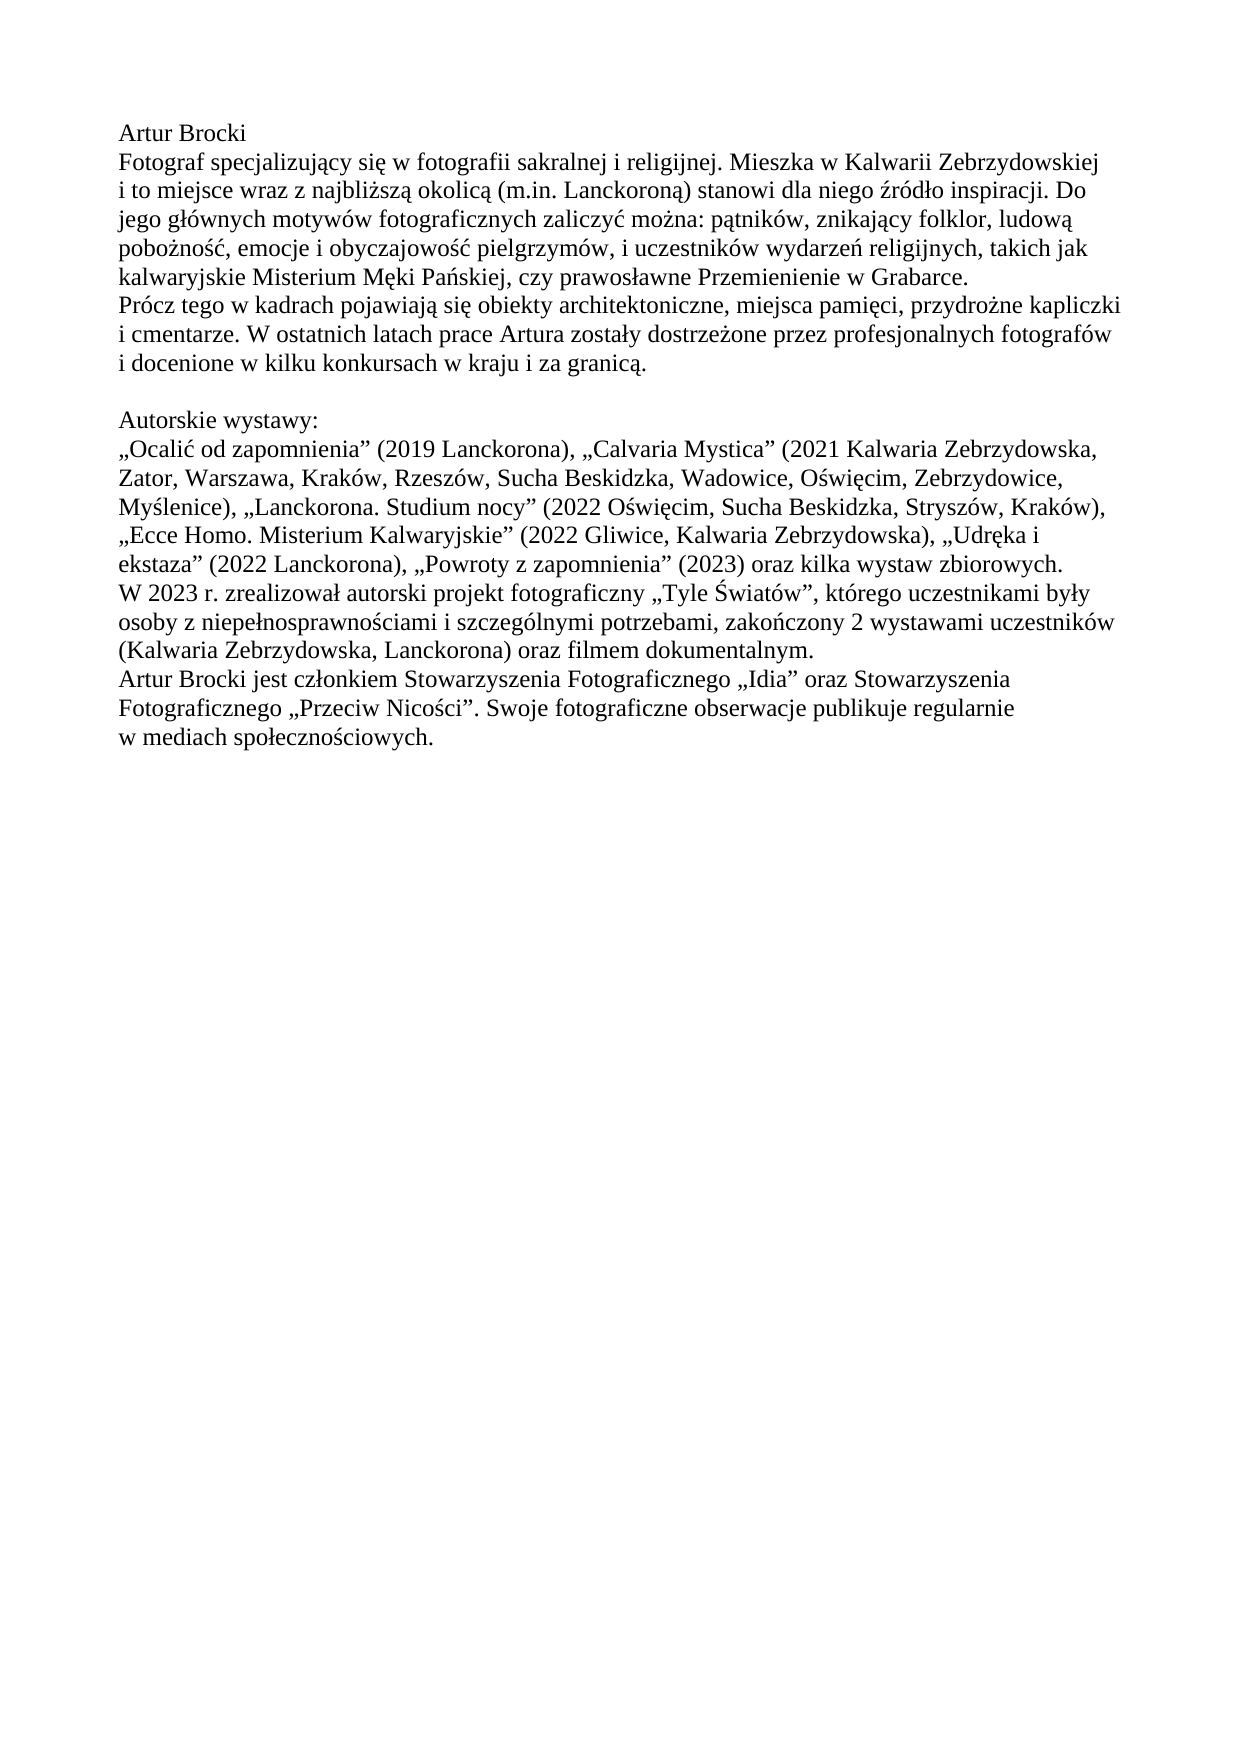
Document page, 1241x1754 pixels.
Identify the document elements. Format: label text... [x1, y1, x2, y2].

text Artur Brocki jest członkiem Stowarzyszenia Fotograficznego „Idia” oraz Stowarzyszenia Fotograficznego „Przeciw Nicości”. Swoje fotograficzne obserwacje publikuje regularnie w mediach społecznościowych. [118, 664, 1122, 751]
text Fotograf specjalizujący się w fotografii sakralnej i religijnej. Mieszka w Kalwarii Zebrzydowskiej i to miejsce wraz z najbliższą okolicą (m.in. Lanckoroną) stanowi dla niego źródło inspiracji. Do jego głównych motywów fotograficznych zaliczyć można: pątników, znikający folklor, ludową pobożność, emocje i obyczajowość pielgrzymów, i uczestników wydarzeń religijnych, takich jak kalwaryjskie Misterium Męki Pańskiej, czy prawosławne Przemienienie w Grabarce. Prócz tego w kadrach pojawiają się obiekty architektoniczne, miejsca pamięci, przydrożne kapliczki i cmentarze. W ostatnich latach prace Artura zostały dostrzeżone przez profesjonalnych fotografów i docenione w kilku konkursach w kraju i za granicą. [118, 147, 1122, 377]
text Artur Brocki [118, 118, 1122, 147]
text „Ocalić od zapomnienia” (2019 Lanckorona), „Calvaria Mystica” (2021 Kalwaria Zebrzydowska, Zator, Warszawa, Kraków, Rzeszów, Sucha Beskidzka, Wadowice, Oświęcim, Zebrzydowice, Myślenice), „Lanckorona. Studium nocy” (2022 Oświęcim, Sucha Beskidzka, Stryszów, Kraków), „Ecce Homo. Misterium Kalwaryjskie” (2022 Gliwice, Kalwaria Zebrzydowska), „Udręka i ekstaza” (2022 Lanckorona), „Powroty z zapomnienia” (2023) oraz kilka wystaw zbiorowych. [118, 434, 1122, 578]
text Autorskie wystawy: [118, 406, 1122, 434]
text W 2023 r. zrealizował autorski projekt fotograficzny „Tyle Światów”, którego uczestnikami były osoby z niepełnosprawnościami i szczególnymi potrzebami, zakończony 2 wystawami uczestników (Kalwaria Zebrzydowska, Lanckorona) oraz filmem dokumentalnym. [118, 578, 1122, 664]
